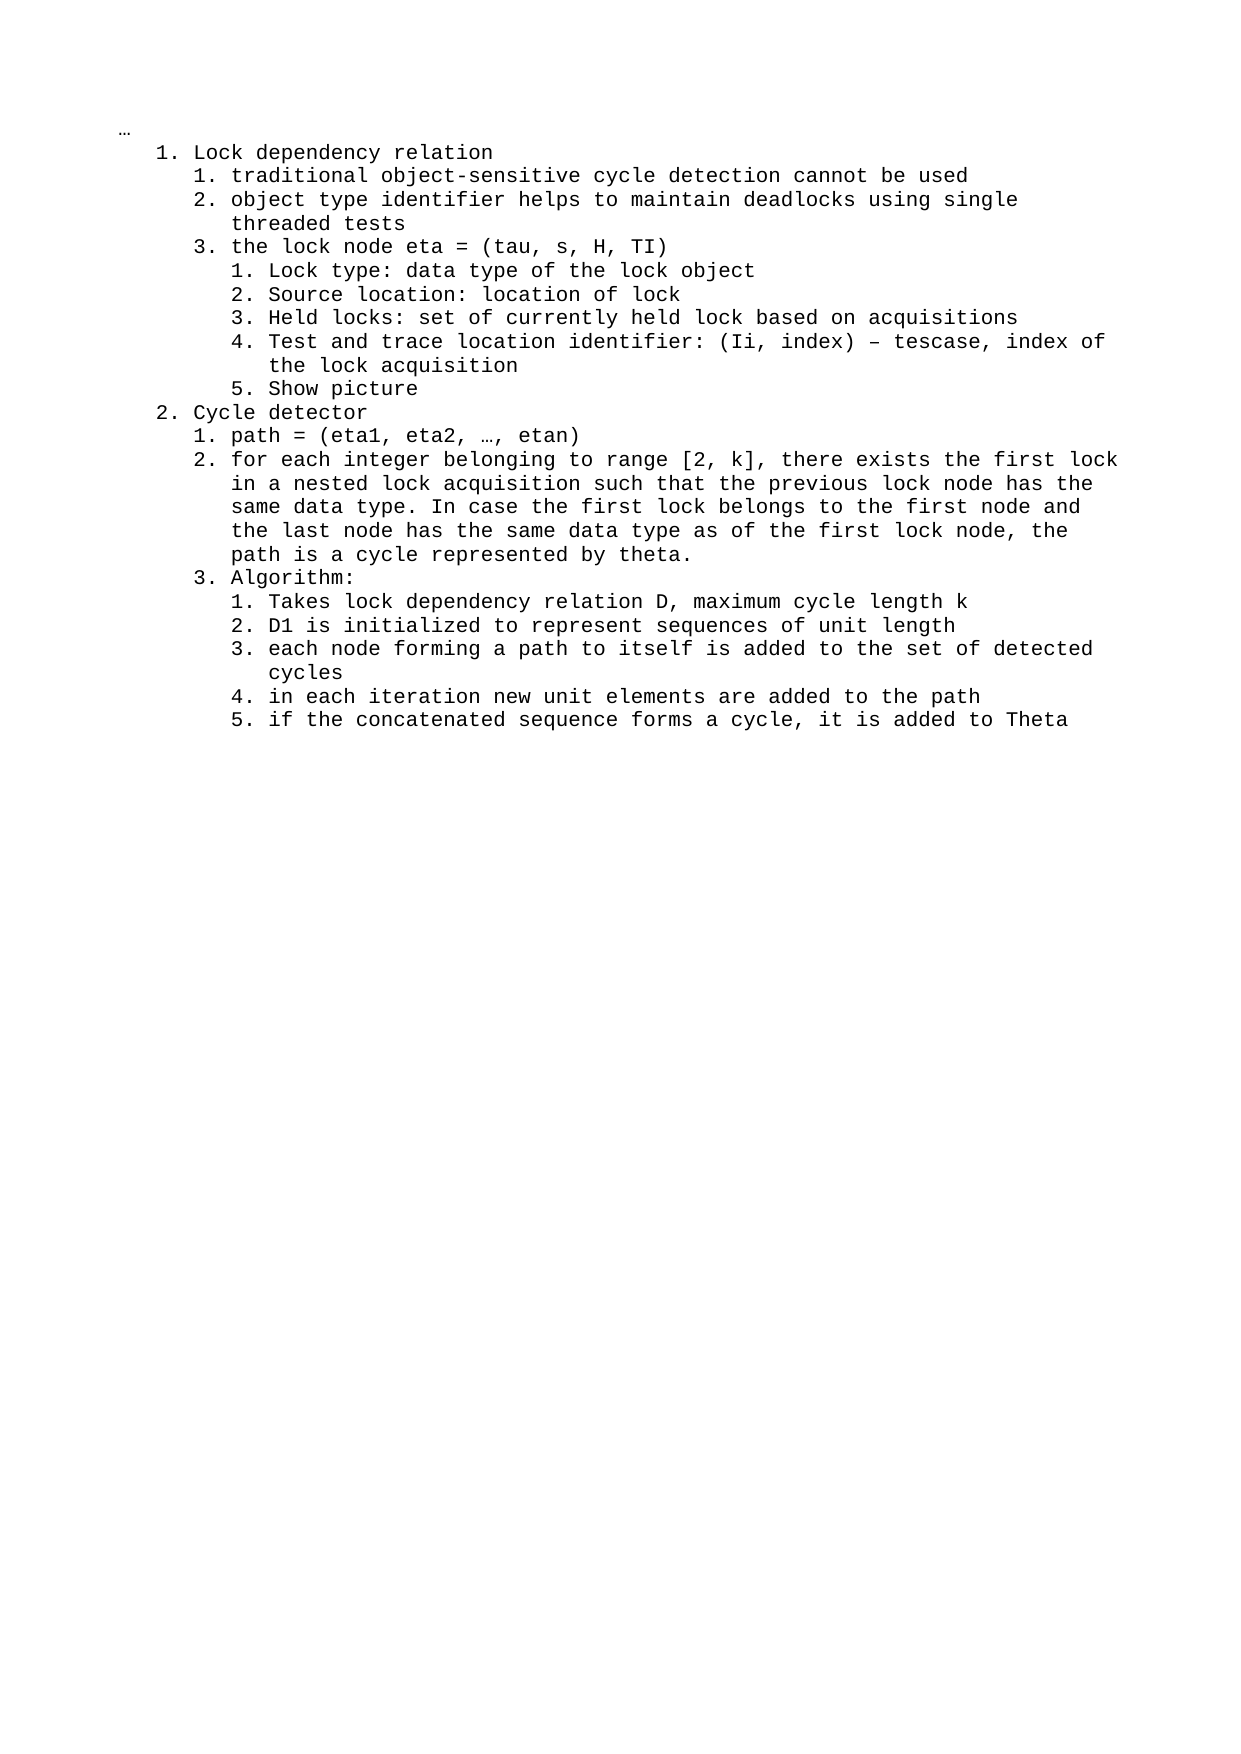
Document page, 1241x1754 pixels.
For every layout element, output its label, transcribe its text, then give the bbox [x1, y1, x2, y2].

list Takes lock dependency relation D, maximum cycle length k [231, 591, 1122, 615]
list path = (eta1, eta2, …, etan) [193, 426, 1122, 449]
list Test and trace location identifier: (Ii, index) – tescase, index of the lock acquisition [231, 331, 1122, 378]
list Held locks: set of currently held lock based on acquisitions [231, 307, 1122, 331]
list each node forming a path to itself is added to the set of detected cycles [231, 638, 1122, 686]
list for each integer belonging to range [2, k], there exists the first lock in a nested lock acquisition such that the previous lock node has the same data type. In case the first lock belongs to the first node and the last node has the same data type as of the first lock node, the path is a cycle represented by theta. [193, 449, 1122, 567]
list D1 is initialized to represent sequences of unit length [231, 615, 1122, 638]
list traditional object-sensitive cycle detection cannot be used [193, 165, 1122, 189]
list Source location: location of lock [231, 284, 1122, 307]
list Cycle detector [156, 402, 1122, 426]
list if the concatenated sequence forms a cycle, it is added to Theta [231, 709, 1122, 733]
list object type identifier helps to maintain deadlocks using single threaded tests [193, 189, 1122, 236]
list Show picture [231, 378, 1122, 402]
text … [118, 118, 1122, 142]
list the lock node eta = (tau, s, H, TI) [193, 236, 1122, 260]
list Lock dependency relation [156, 142, 1122, 165]
list in each iteration new unit elements are added to the path [231, 686, 1122, 709]
list Lock type: data type of the lock object [231, 260, 1122, 284]
list Algorithm: [193, 567, 1122, 591]
